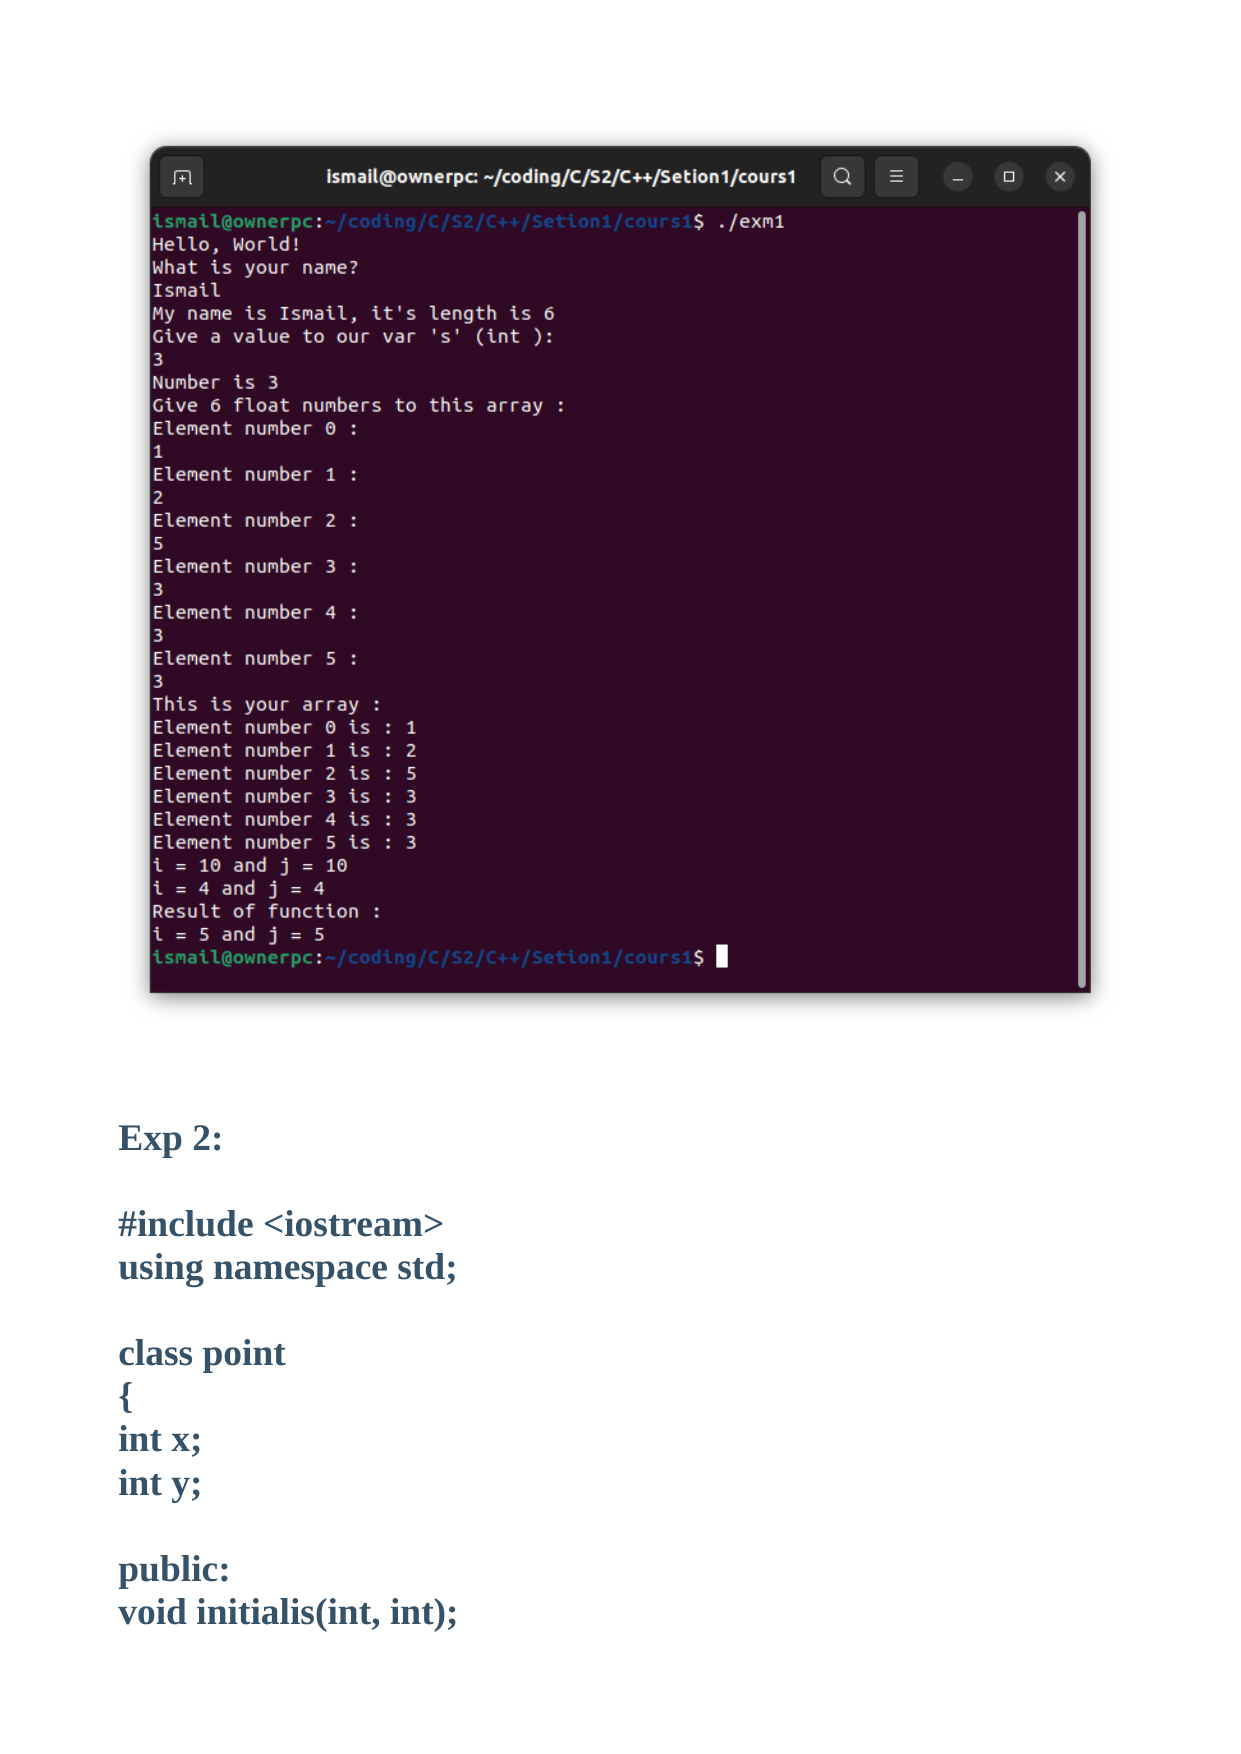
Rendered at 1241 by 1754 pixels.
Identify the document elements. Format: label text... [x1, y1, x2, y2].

text void initialis(int, int); [118, 1589, 1122, 1632]
text { [118, 1374, 1122, 1417]
text #include <iostream> [118, 1201, 1122, 1244]
text public: [118, 1546, 1122, 1589]
picture [118, 118, 1123, 1029]
text Exp 2: [118, 1115, 1122, 1158]
text int y; [118, 1460, 1122, 1503]
text class point [118, 1331, 1122, 1374]
text int x; [118, 1417, 1122, 1460]
text using namespace std; [118, 1244, 1122, 1287]
